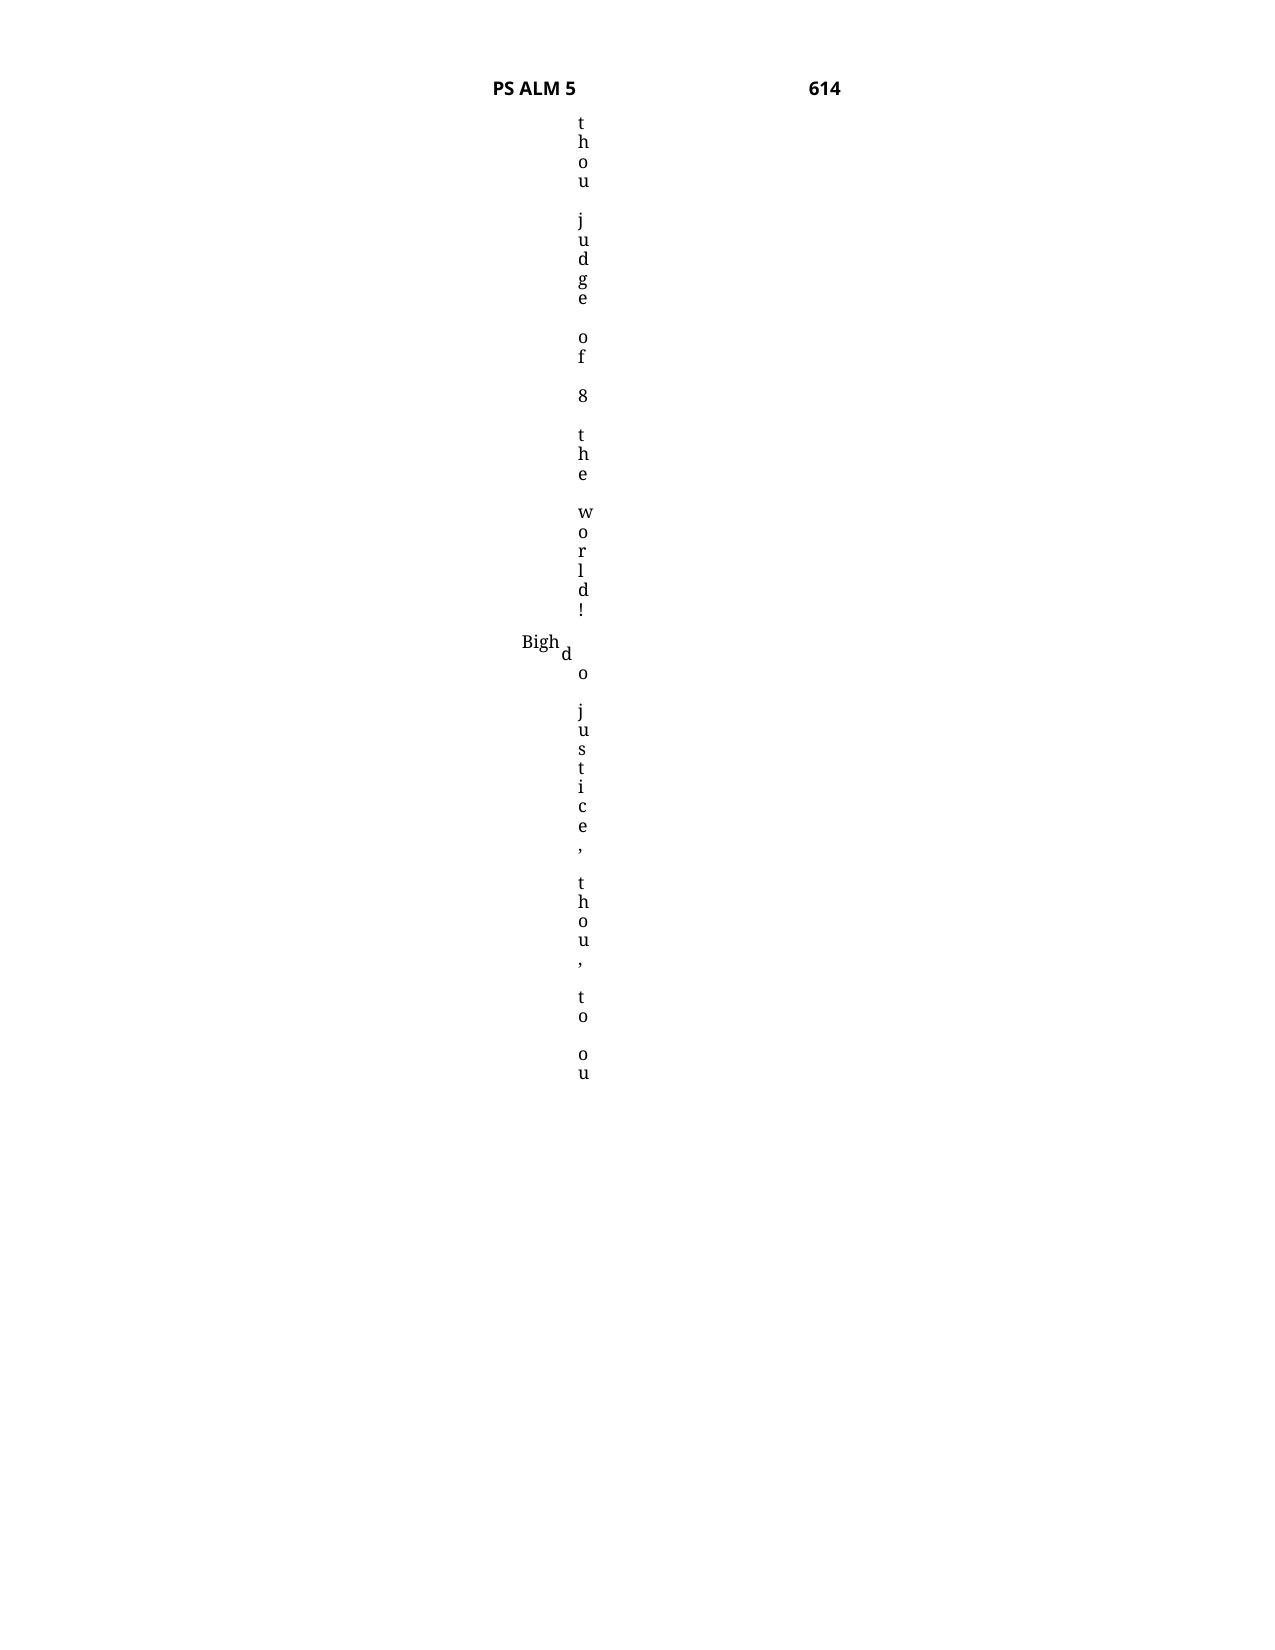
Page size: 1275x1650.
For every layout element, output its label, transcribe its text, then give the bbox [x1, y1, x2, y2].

text do justice, thou, to our in­tegrity— [561, 645, 578, 1084]
text O thou Eternal, thou judge of 8 the world! [561, 114, 578, 620]
